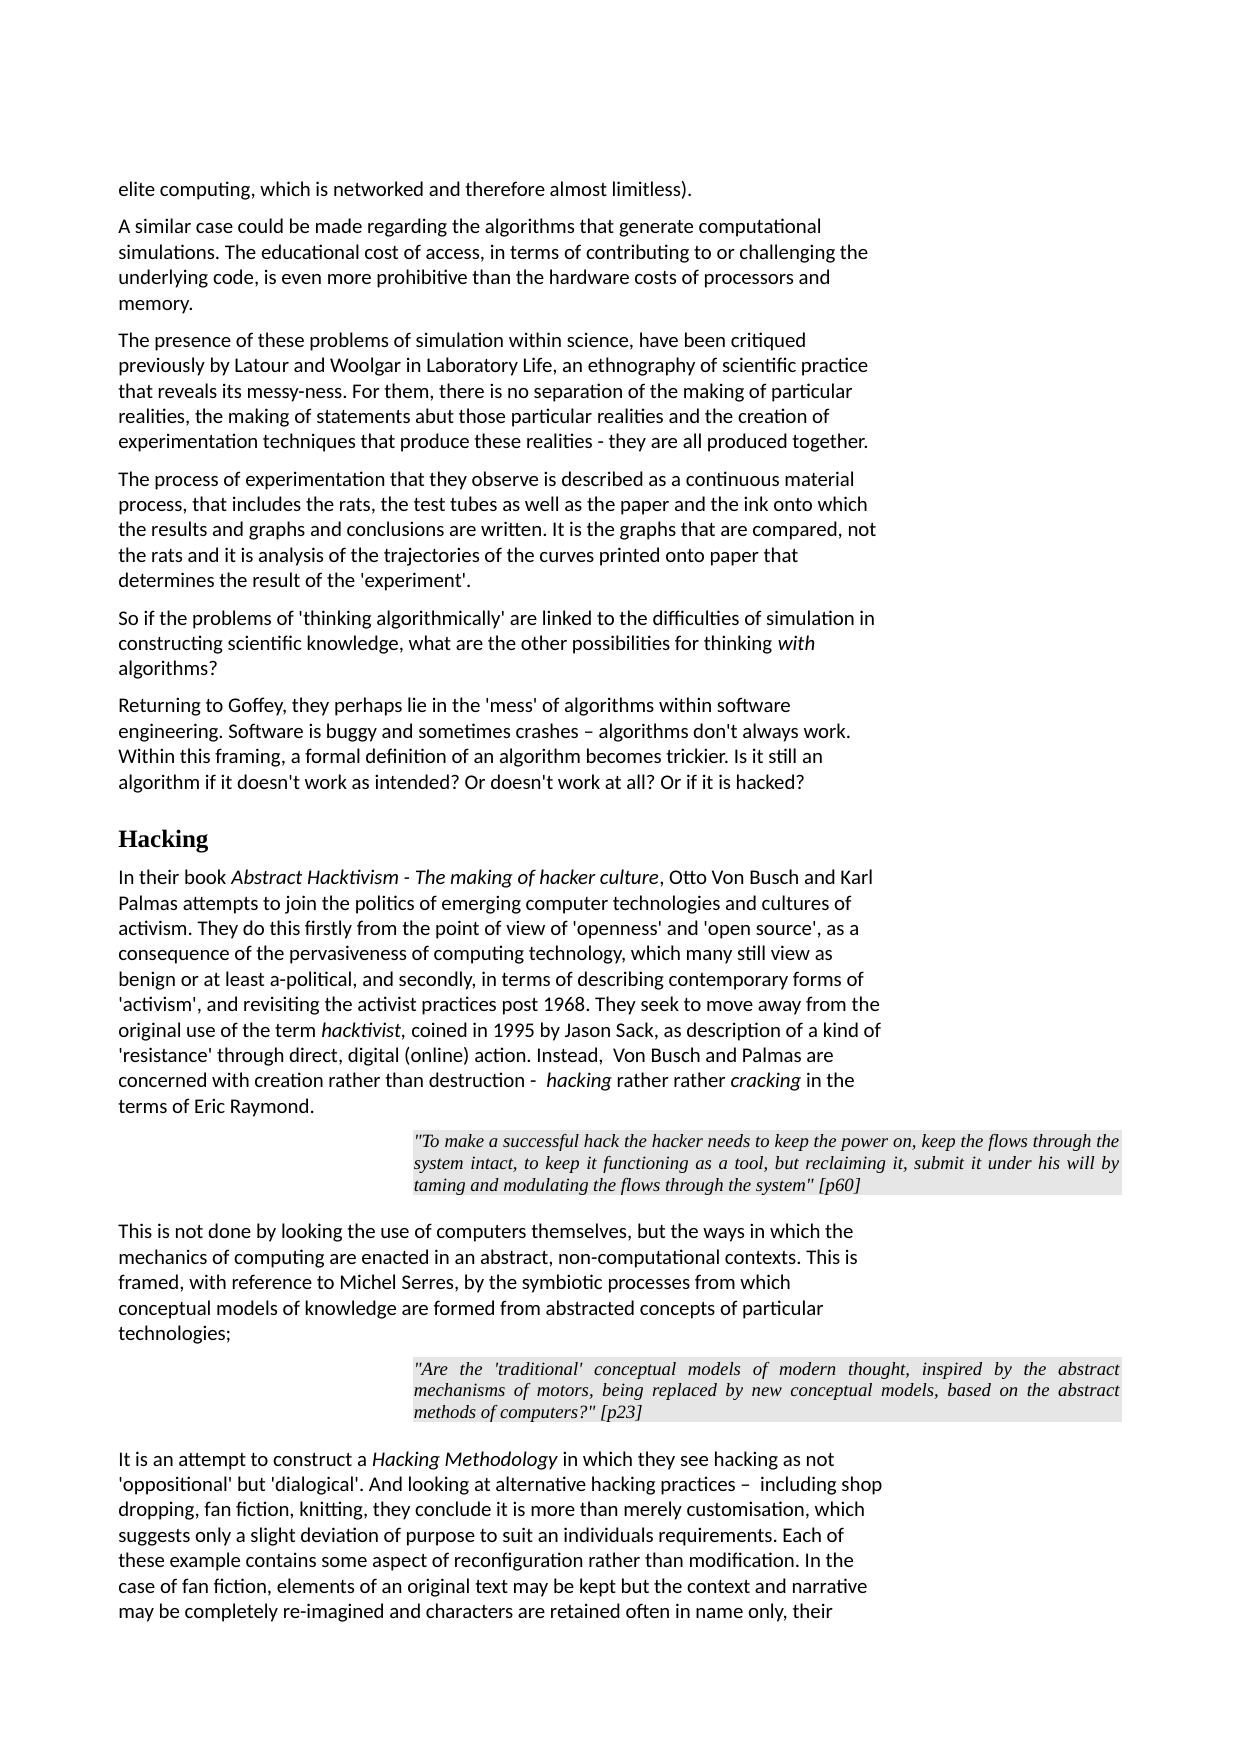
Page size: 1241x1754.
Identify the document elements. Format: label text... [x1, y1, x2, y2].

text It is an attempt to construct a Hacking Methodology in which they see hacking as not 'oppositional' but 'dialogical'. And looking at alternative hacking practices – including shop dropping, fan fiction, knitting, they conclude it is more than merely customisation, which suggests only a slight deviation of purpose to suit an individuals requirements. Each of these example contains some aspect of reconfiguration rather than modification. In the case of fan fiction, elements of an original text may be kept but the context and narrative may be completely re-imagined and characters are retained often in name only, their [118, 1446, 886, 1624]
text In their book Abstract Hacktivism - The making of hacker culture, Otto Von Busch and Karl Palmas attempts to join the politics of emerging computer technologies and cultures of activism. They do this firstly from the point of view of 'openness' and 'open source', as a consequence of the pervasiveness of computing technology, which many still view as benign or at least a-political, and secondly, in terms of describing contemporary forms of 'activism', and revisiting the activist practices post 1968. They seek to move away from the original use of the term hacktivist, coined in 1995 by Jason Sack, as description of a kind of 'resistance' through direct, digital (online) action. Instead, Von Busch and Palmas are concerned with creation rather than destruction - hacking rather rather cracking in the terms of Eric Raymond. [118, 864, 886, 1118]
text elite computing, which is networked and therefore almost limitless). [118, 176, 886, 202]
text Returning to Goffey, they perhaps lie in the 'mess' of algorithms within software engineering. Software is buggy and sometimes crashes – algorithms don't always work. Within this framing, a formal definition of an algorithm becomes trickier. Is it still an algorithm if it doesn't work as intended? Or doesn't work at all? Or if it is hacked? [118, 693, 886, 794]
text "To make a successful hack the hacker needs to keep the power on, keep the flows through the system intact, to keep it functioning as a tool, but reclaiming it, submit it under his will by taming and modulating the flows through the system" [p60] [413, 1130, 1122, 1195]
subtitle Hacking [118, 824, 1122, 853]
text "Are the 'traditional' conceptual models of modern thought, inspired by the abstract mechanisms of motors, being replaced by new conceptual models, based on the abstract methods of computers?" [p23] [413, 1357, 1122, 1422]
text So if the problems of 'thinking algorithmically' are linked to the difficulties of simulation in constructing scientific knowledge, what are the other possibilities for thinking with algorithms? [118, 605, 886, 681]
text A similar case could be made regarding the algorithms that generate computational simulations. The educational cost of access, in terms of contributing to or challenging the underlying code, is even more prohibitive than the hardware costs of processors and memory. [118, 213, 886, 315]
text The process of experimentation that they observe is described as a continuous material process, that includes the rats, the test tubes as well as the paper and the ink onto which the results and graphs and conclusions are written. It is the graphs that are compared, not the rats and it is analysis of the trajectories of the curves printed onto paper that determines the result of the 'experiment'. [118, 466, 886, 593]
text This is not done by looking the use of computers themselves, but the ways in which the mechanics of computing are enacted in an abstract, non-computational contexts. This is framed, with reference to Michel Serres, by the symbiotic processes from which conceptual models of knowledge are formed from abstracted concepts of particular technologies; [118, 1219, 886, 1346]
text The presence of these problems of simulation within science, have been critiqued previously by Latour and Woolgar in Laboratory Life, an ethnography of scientific practice that reveals its messy-ness. For them, there is no separation of the making of particular realities, the making of statements abut those particular realities and the creation of experimentation techniques that produce these realities - they are all produced together. [118, 327, 886, 454]
